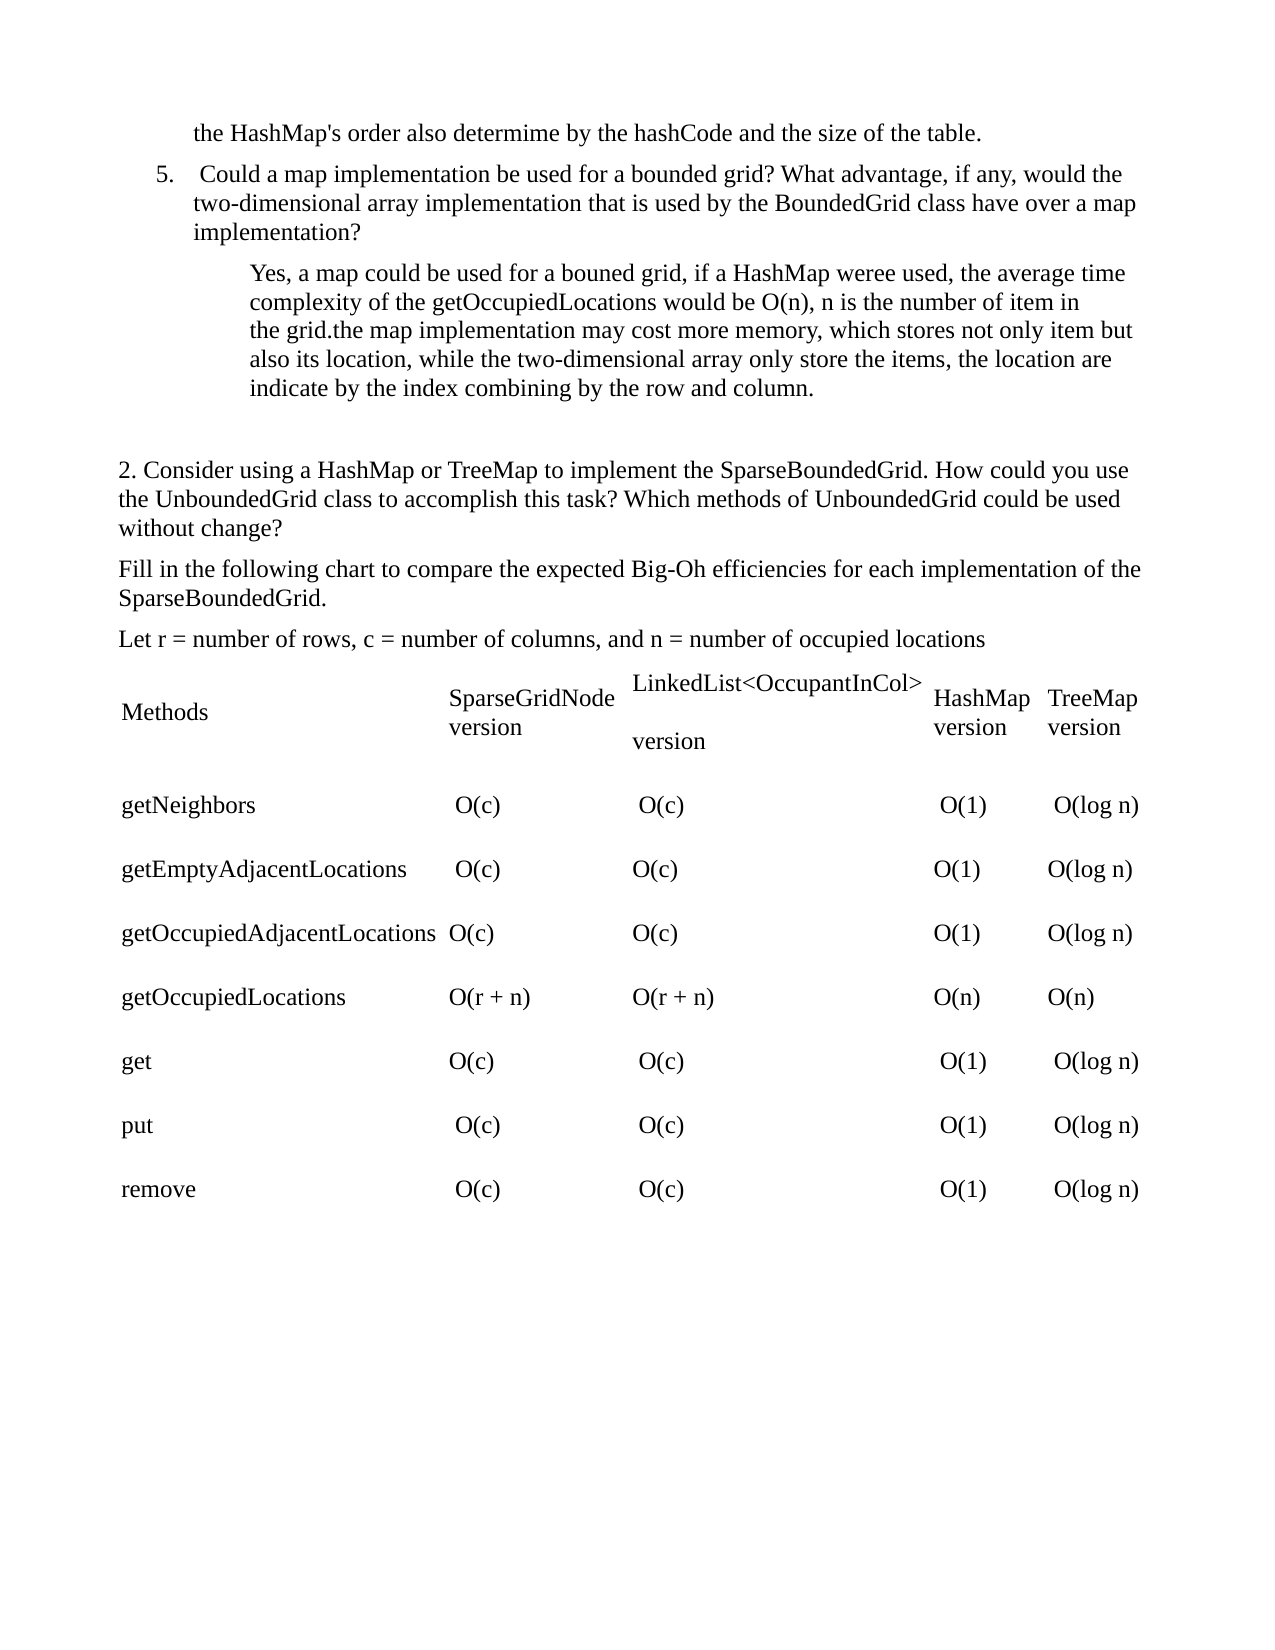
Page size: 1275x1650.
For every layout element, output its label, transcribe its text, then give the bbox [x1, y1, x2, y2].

table_cell O(r + n) [446, 979, 629, 1043]
table_cell O(1) [930, 1108, 1044, 1172]
table_cell getNeighbors [118, 787, 446, 851]
table_cell O(r + n) [629, 979, 930, 1043]
table_cell O(log n) [1044, 1172, 1157, 1236]
table_cell O(log n) [1044, 915, 1157, 979]
table_header HashMap version [930, 666, 1044, 787]
table_cell remove [118, 1172, 446, 1236]
table_cell O(log n) [1044, 1044, 1157, 1107]
table_cell O(c) [629, 787, 930, 851]
table_cell O(1) [930, 915, 1044, 979]
table_cell O(c) [446, 1172, 629, 1236]
table_cell O(c) [629, 1108, 930, 1172]
table_cell O(c) [629, 851, 930, 915]
table_cell O(c) [629, 915, 930, 979]
table_cell O(c) [629, 1172, 930, 1236]
table_cell O(c) [446, 1044, 629, 1107]
table_header LinkedList<OccupantInCol> version [629, 666, 930, 787]
text 2. Consider using a HashMap or TreeMap to implement the SparseBoundedGrid. How could you use the UnboundedGrid class to accomplish this task? Which methods of UnboundedGrid could be used without change? [118, 456, 1157, 542]
table_cell O(c) [446, 787, 629, 851]
table_cell O(log n) [1044, 851, 1157, 915]
table_cell O(c) [446, 851, 629, 915]
table_cell getOccupiedLocations [118, 979, 446, 1043]
table_cell put [118, 1108, 446, 1172]
table_cell O(log n) [1044, 787, 1157, 851]
table_cell O(log n) [1044, 1108, 1157, 1172]
table_cell O(c) [629, 1044, 930, 1107]
text Yes, a map could be used for a bouned grid, if a HashMap weree used, the average time complexity of the getOccupiedLocations would be O(n), n is the number of item in the grid.the map implementation may cost more memory, which stores not only item but also its location, while the two-dimensional array only store the items, the location are indicate by the index combining by the row and column. [118, 258, 1157, 402]
table_cell O(c) [446, 915, 629, 979]
table_cell O(n) [930, 979, 1044, 1043]
table_header TreeMap version [1044, 666, 1157, 787]
table_cell get [118, 1044, 446, 1107]
list the HashMap's order also determime by the hashCode and the size of the table. [156, 118, 1157, 147]
table_cell getEmptyAdjacentLocations [118, 851, 446, 915]
text Fill in the following chart to compare the expected Big-Oh efficiencies for each implementation of the SparseBoundedGrid. [118, 554, 1157, 612]
table_header SparseGridNode version [446, 666, 629, 787]
table_cell O(n) [1044, 979, 1157, 1043]
list Could a map implementation be used for a bounded grid? What advantage, if any, would the two-dimensional array implementation that is used by the BoundedGrid class have over a map implementation? [156, 159, 1157, 246]
table_header Methods [118, 666, 446, 787]
table_cell O(c) [446, 1108, 629, 1172]
text Let r = number of rows, c = number of columns, and n = number of occupied locations [118, 624, 1157, 653]
table_cell O(1) [930, 1044, 1044, 1107]
table_cell O(1) [930, 851, 1044, 915]
table_cell O(1) [930, 787, 1044, 851]
table_cell O(1) [930, 1172, 1044, 1236]
table_cell getOccupiedAdjacentLocations [118, 915, 446, 979]
